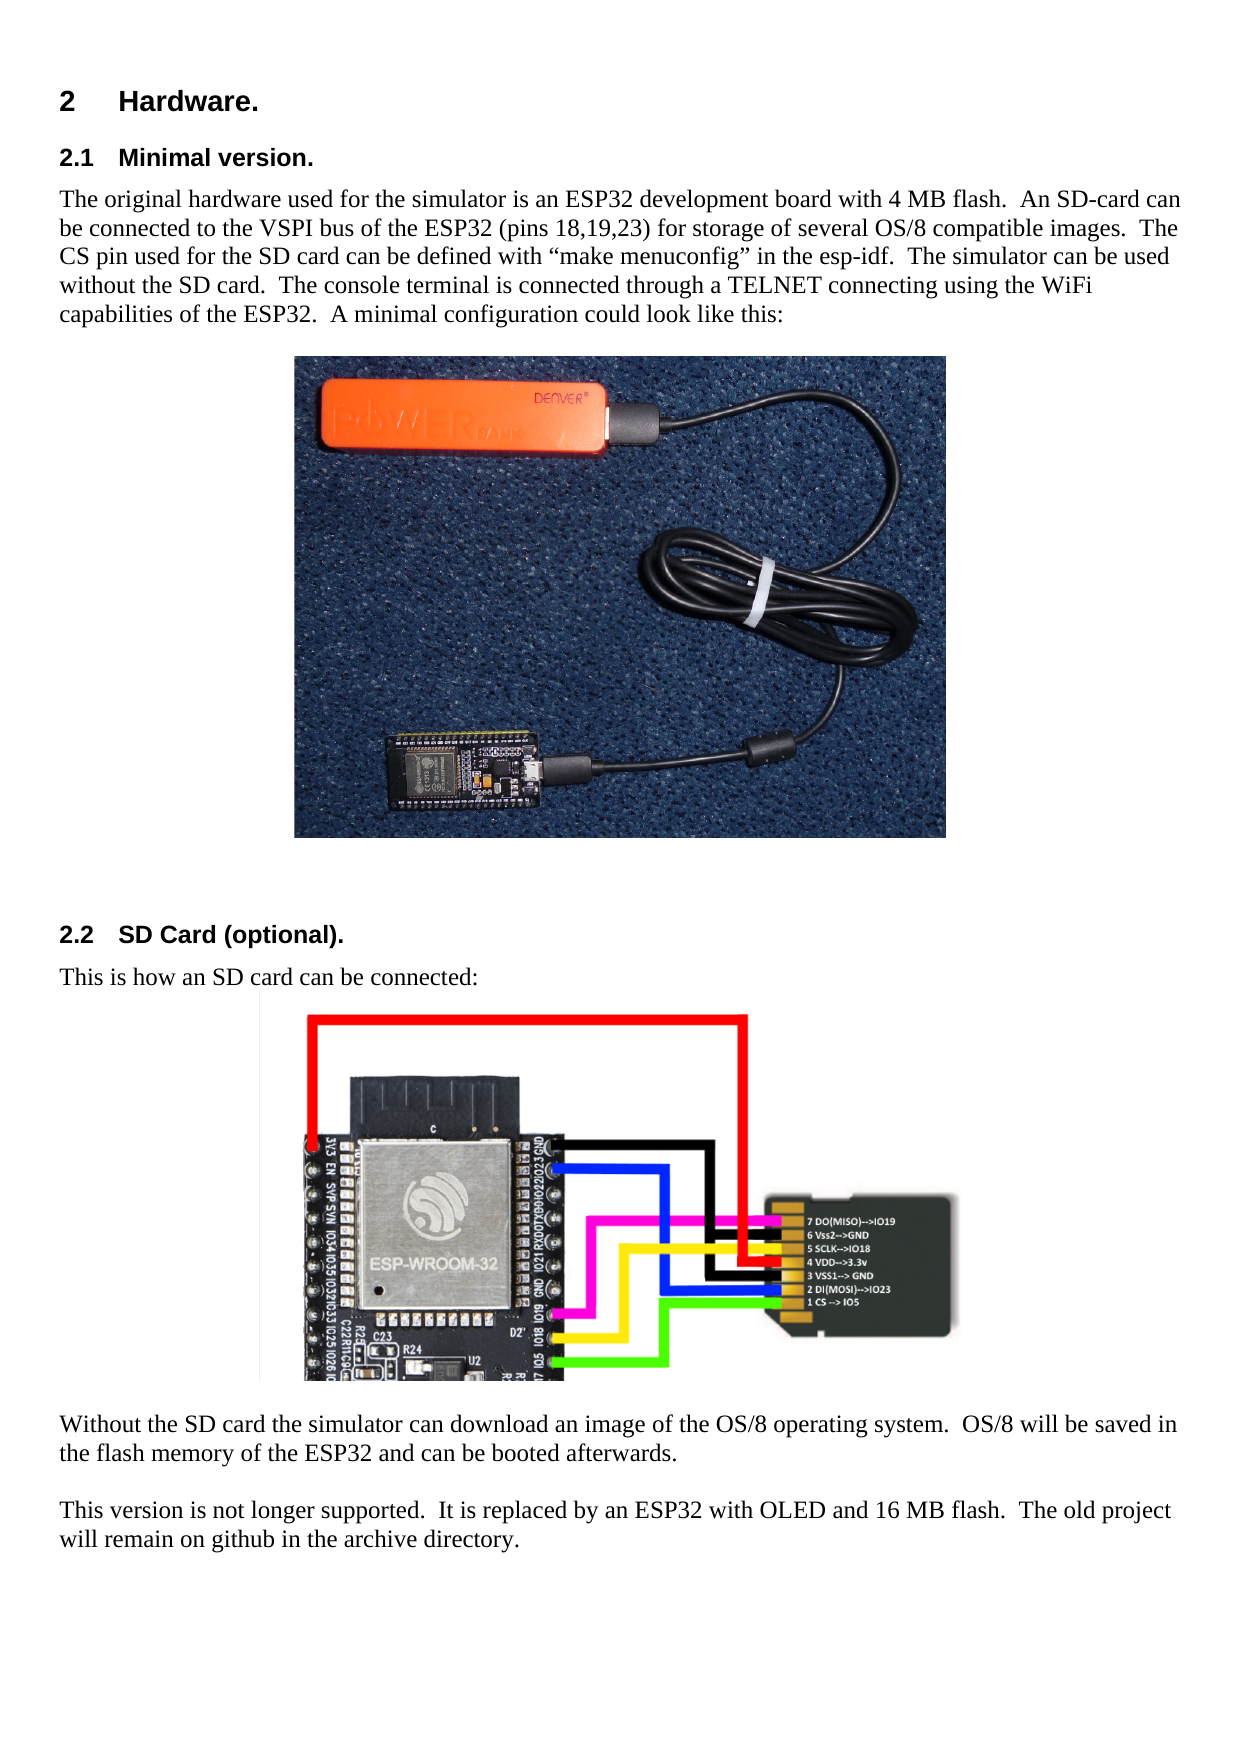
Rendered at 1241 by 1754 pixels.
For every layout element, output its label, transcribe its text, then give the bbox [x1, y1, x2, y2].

picture [294, 356, 946, 838]
text This is how an SD card can be connected: [59, 962, 1181, 990]
subtitle Hardware. [59, 84, 1181, 118]
text This version is not longer supported. It is replaced by an ESP32 with OLED and 16 MB flash. The old project will remain on github in the archive directory. [59, 1495, 1181, 1553]
text The original hardware used for the simulator is an ESP32 development board with 4 MB flash. An SD-card can be connected to the VSPI bus of the ESP32 (pins 18,19,23) for storage of several OS/8 compatible images. The CS pin used for the SD card can be defined with “make menuconfig” in the esp-idf. The simulator can be used without the SD card. The console terminal is connected through a TELNET connecting using the WiFi capabilities of the ESP32. A minimal configuration could look like this: [59, 184, 1181, 328]
text Without the SD card the simulator can download an image of the OS/8 operating system. OS/8 will be saved in the flash memory of the ESP32 and can be booted afterwards. [59, 1409, 1181, 1467]
picture [246, 990, 994, 1381]
subtitle SD Card (optional). [59, 920, 1181, 949]
subtitle Minimal version. [59, 143, 1181, 171]
